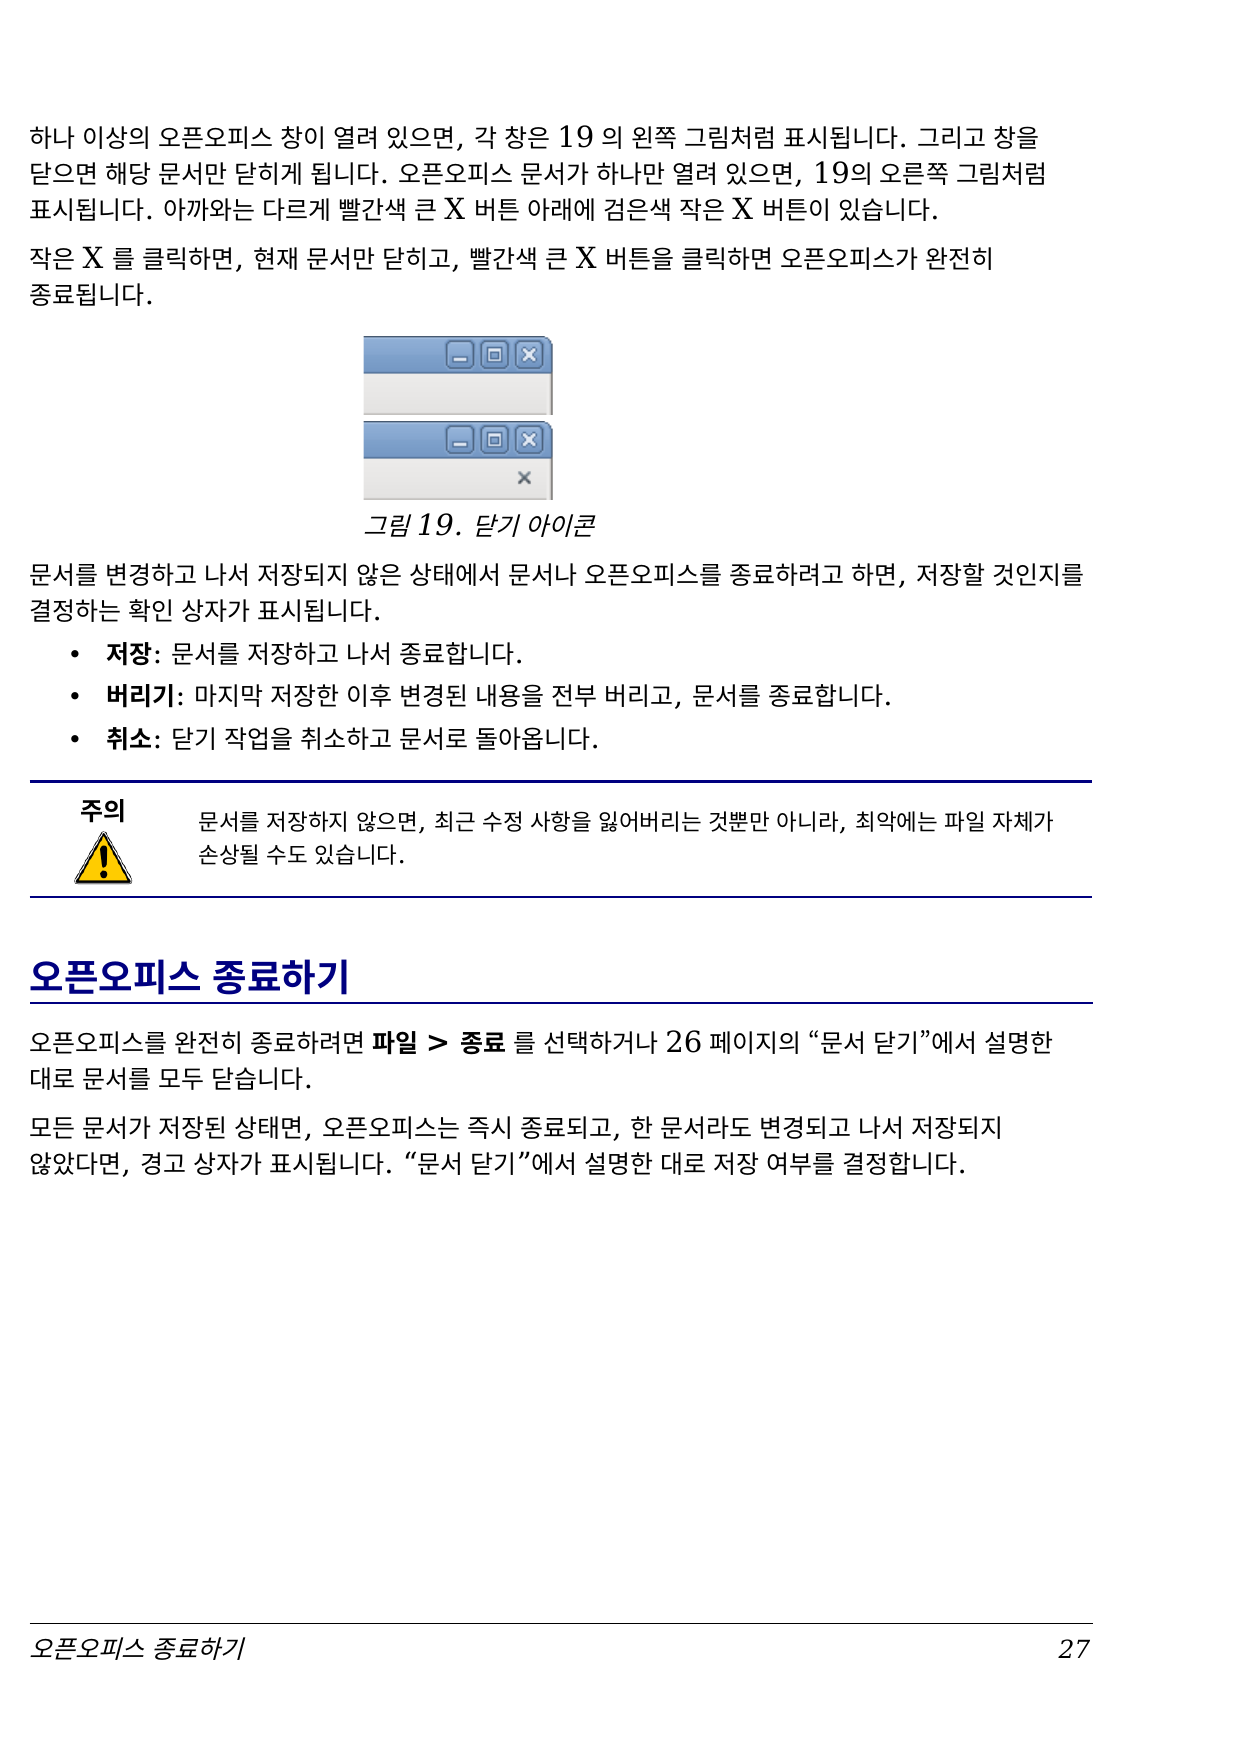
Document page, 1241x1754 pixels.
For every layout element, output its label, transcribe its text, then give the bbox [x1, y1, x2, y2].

text 작은 X 를 클릭하면, 현재 문서만 닫히고, 빨간색 큰 X 버튼을 클릭하면 오픈오피스가 완전히 종료됩니다. [29, 239, 1093, 312]
list 저장: 문서를 저장하고 나서 종료합니다. [67, 634, 1093, 670]
list 버리기: 마지막 저장한 이후 변경된 내용을 전부 버리고, 문서를 종료합니다. [67, 677, 1093, 713]
list 취소: 닫기 작업을 취소하고 문서로 돌아옵니다. [67, 719, 1093, 755]
picture [71, 827, 136, 888]
subtitle 오픈오피스 종료하기 [29, 948, 1093, 1004]
table_header 문서를 저장하지 않으면, 최근 수정 사항을 잃어버리는 것뿐만 아니라, 최악에는 파일 자체가 손상될 수도 있습니다. [177, 783, 1092, 896]
text 오픈오피스를 완전히 종료하려면 파일 > 종료 를 선택하거나 28 페이지의 “문서 닫기”에서 설명한 대로 문서를 모두 닫습니다. [29, 1023, 1093, 1096]
list 문서를 변경하고 나서 저장되지 않은 상태에서 문서나 오픈오피스를 종료하려고 하면, 저장할 것인지를 결정하는 확인 상자가 표시됩니다. [29, 555, 1093, 628]
text 그림 19. 닫기 아이콘 [364, 506, 758, 543]
picture [363, 336, 553, 415]
text 모든 문서가 저장된 상태면, 오픈오피스는 즉시 종료되고, 한 문서라도 변경되고 나서 저장되지 않았다면, 경고 상자가 표시됩니다. “문서 닫기”에서 설명한 대로 저장 여부를 결정합니다. [29, 1108, 1093, 1181]
text 하나 이상의 오픈오피스 창이 열려 있으면, 각 창은 그림 19 의 왼쪽 그림처럼 표시됩니다. 그리고 창을 닫으면 해당 문서만 닫히게 됩니다. 오픈오피스 문서가 하나만 열려 있으면, 그림 19의 오른쪽 그림처럼 표시됩니다. 아까와는 다르게 빨간색 큰 X 버튼 아래에 검은색 작은 X 버튼이 있습니다. [29, 118, 1093, 227]
picture [363, 421, 553, 500]
table_header 주의 [30, 783, 177, 896]
